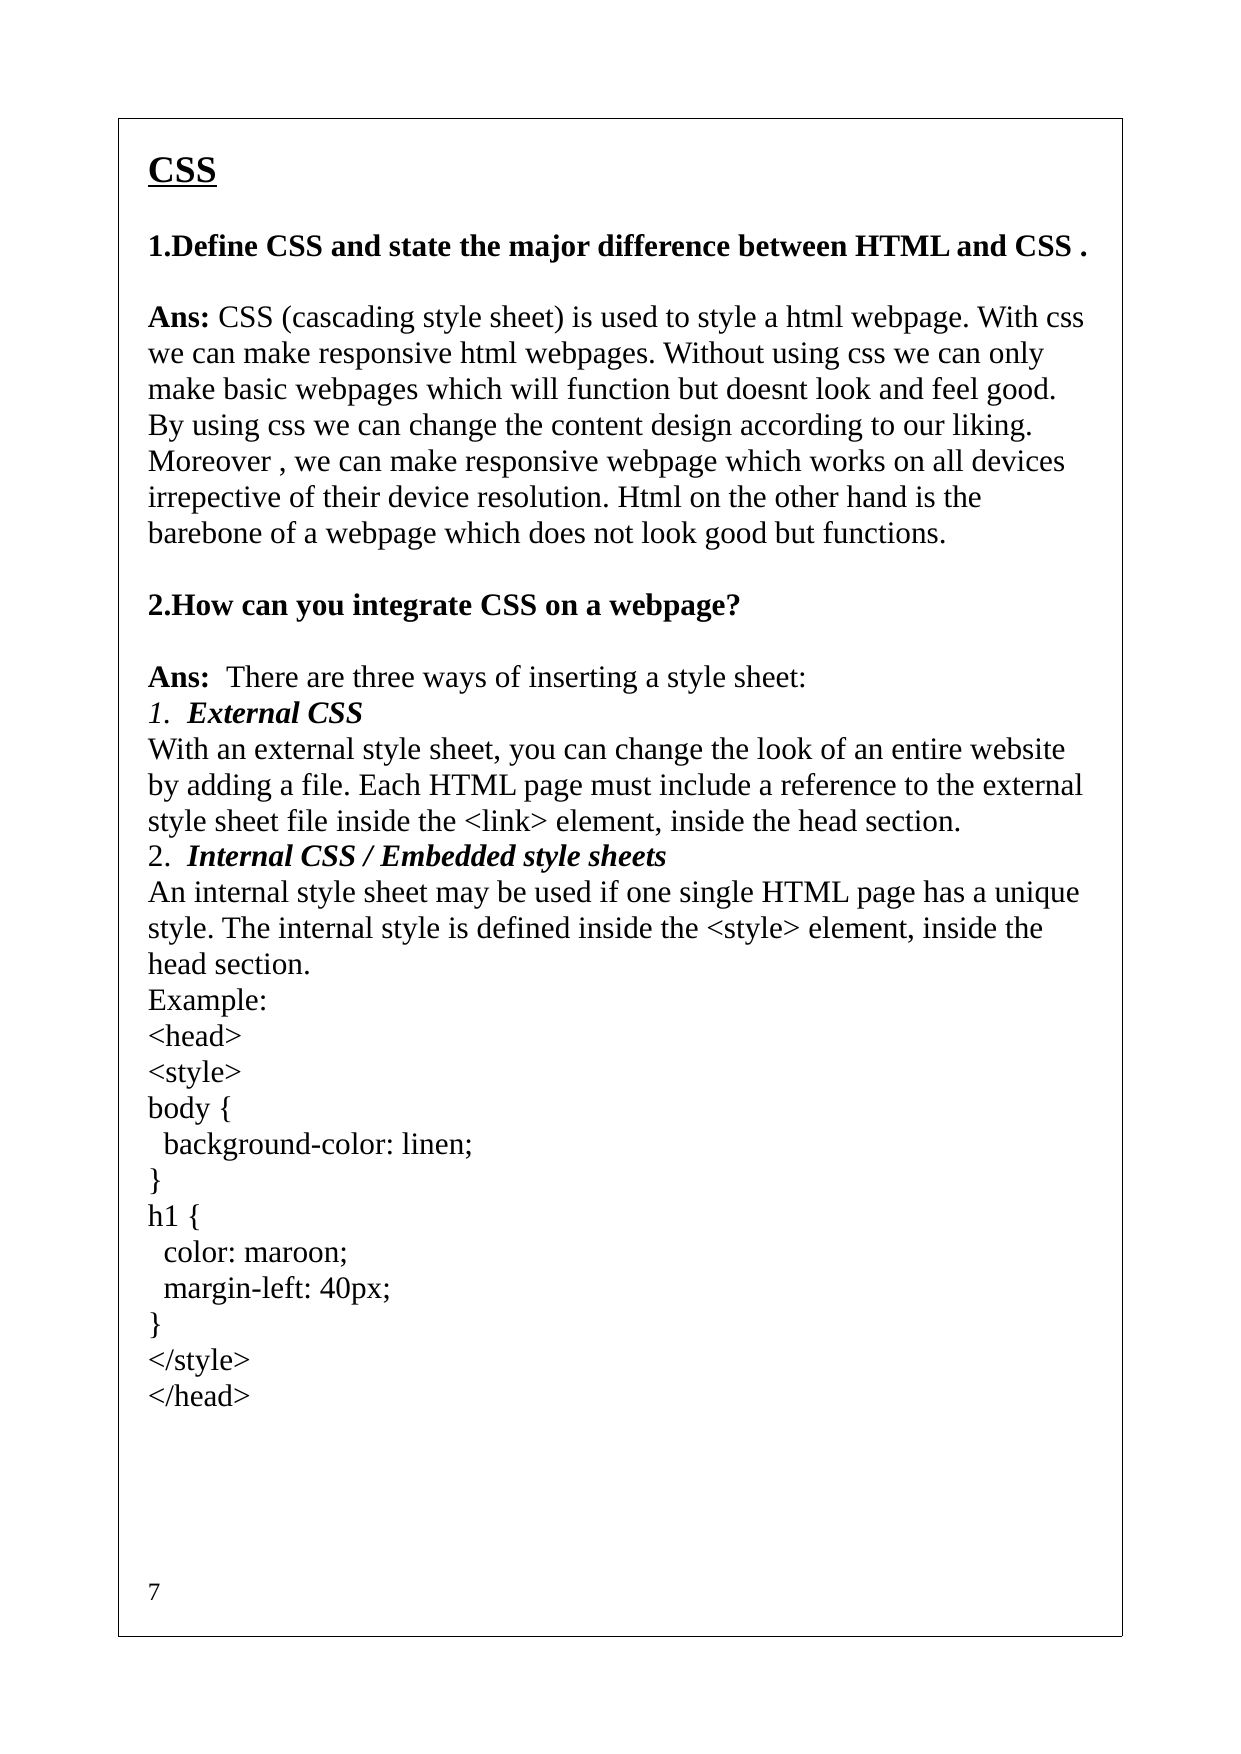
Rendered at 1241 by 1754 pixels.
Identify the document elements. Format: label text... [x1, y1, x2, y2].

text body { [148, 1089, 1092, 1125]
text h1 { [148, 1197, 1092, 1233]
text <style> [148, 1053, 1092, 1089]
text Ans: There are three ways of inserting a style sheet: [148, 658, 1092, 694]
text } [148, 1161, 1092, 1197]
text background-color: linen; [148, 1125, 1092, 1161]
text color: maroon; [148, 1233, 1092, 1269]
text 1. External CSS [148, 694, 1092, 730]
text CSS [148, 148, 1092, 191]
text With an external style sheet, you can change the look of an entire website by adding a file. Each HTML page must include a reference to the external style sheet file inside the <link> element, inside the head section. [148, 730, 1092, 838]
text 2.How can you integrate CSS on a webpage? [148, 586, 1092, 622]
text margin-left: 40px; [148, 1269, 1092, 1305]
text </head> [148, 1377, 1092, 1413]
text 2. Internal CSS / Embedded style sheets [148, 838, 1092, 874]
text Example: [148, 981, 1092, 1017]
text Ans: CSS (cascading style sheet) is used to style a html webpage. With css we can make responsive html webpages. Without using css we can only make basic webpages which will function but doesnt look and feel good. By using css we can change the content design according to our liking. Moreover , we can make responsive webpage which works on all devices irrepective of their device resolution. Html on the other hand is the barebone of a webpage which does not look good but functions. [148, 299, 1092, 550]
text 1.Define CSS and state the major difference between HTML and CSS . [148, 227, 1092, 263]
text An internal style sheet may be used if one single HTML page has a unique style. The internal style is defined inside the <style> element, inside the head section. [148, 874, 1092, 981]
text } [148, 1305, 1092, 1341]
text </style> [148, 1341, 1092, 1377]
text <head> [148, 1017, 1092, 1053]
